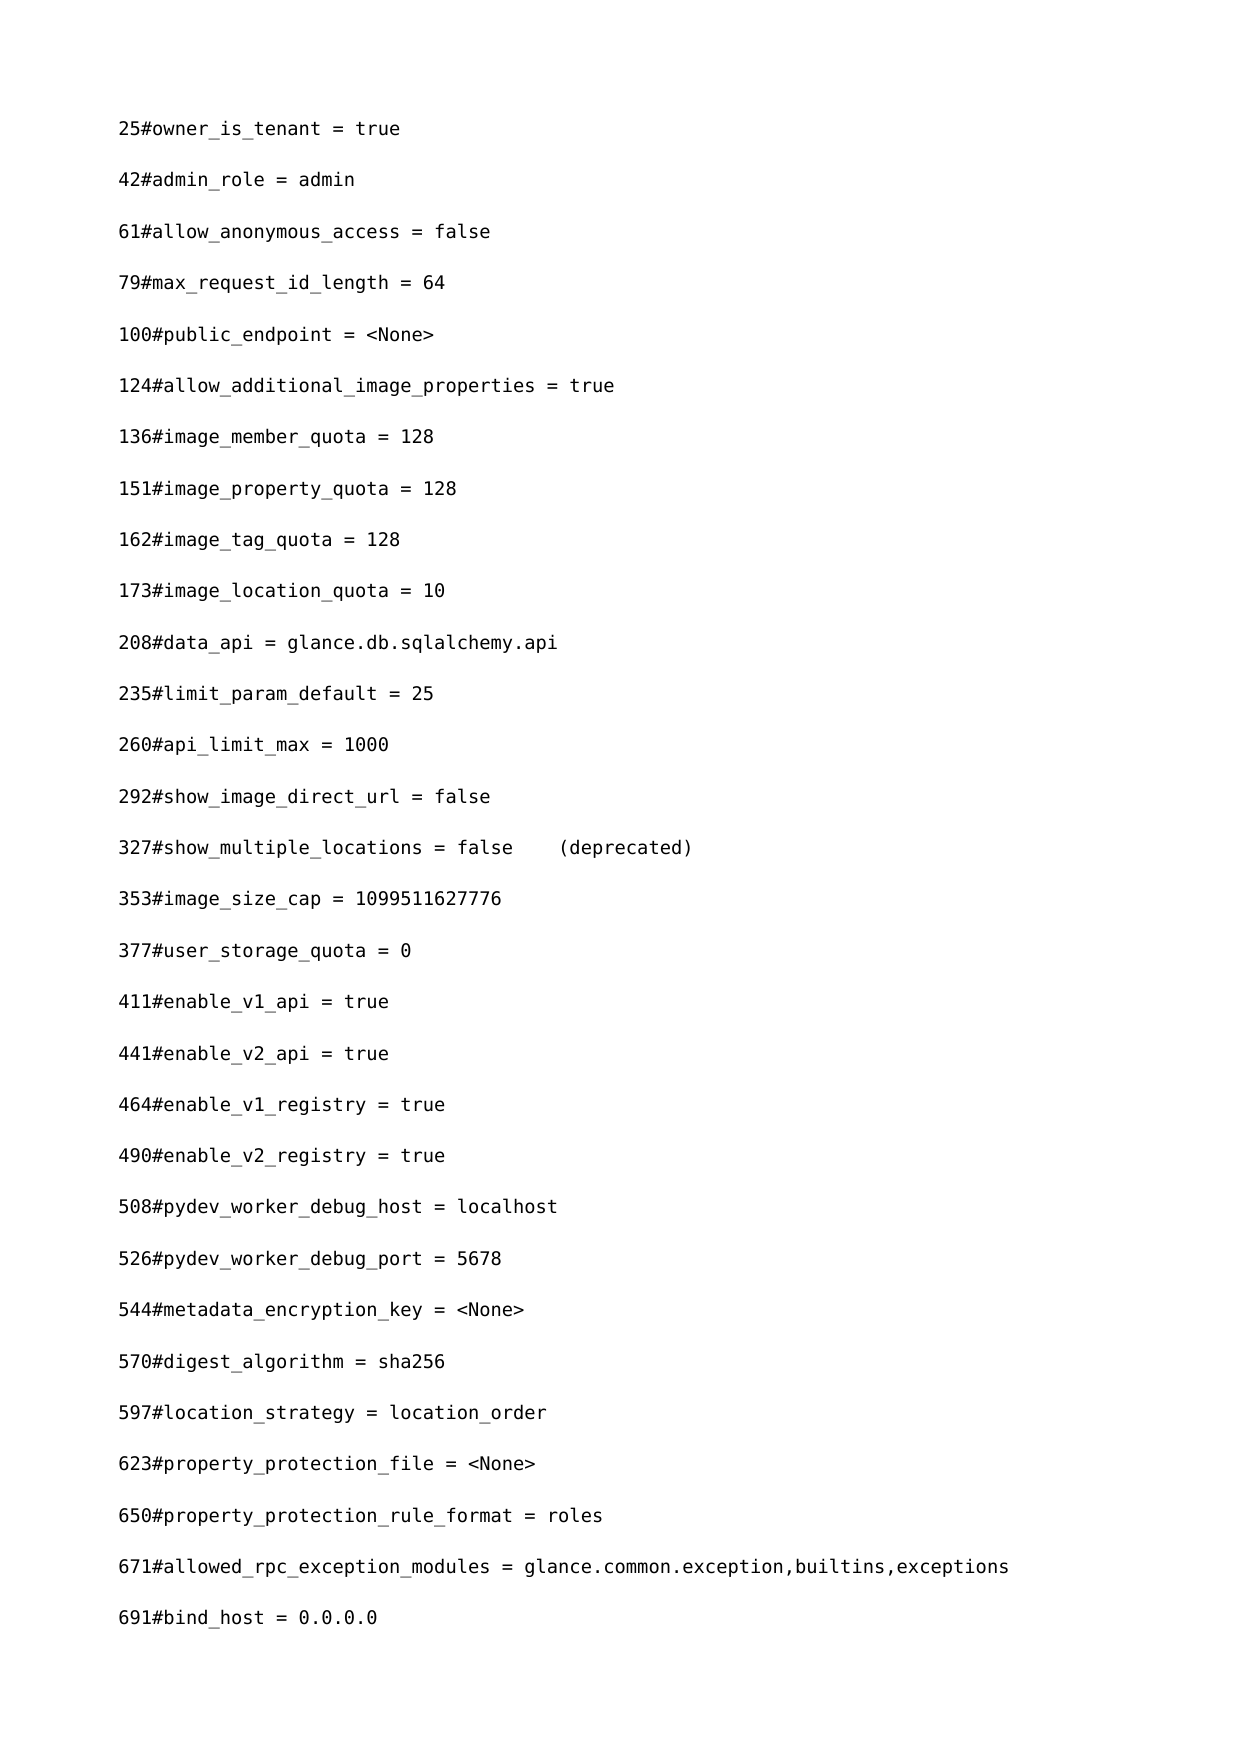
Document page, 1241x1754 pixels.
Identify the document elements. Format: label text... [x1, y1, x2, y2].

text 327#show_multiple_locations = false (deprecated) [118, 837, 1122, 859]
text 79#max_request_id_length = 64 [118, 272, 1122, 294]
text 208#data_api = glance.db.sqlalchemy.api [118, 632, 1122, 653]
text 260#api_limit_max = 1000 [118, 734, 1122, 756]
text 353#image_size_cap = 1099511627776 [118, 888, 1122, 910]
text 691#bind_host = 0.0.0.0 [118, 1607, 1122, 1629]
text 25#owner_is_tenant = true [118, 118, 1122, 140]
text 162#image_tag_quota = 128 [118, 529, 1122, 551]
text 61#allow_anonymous_access = false [118, 221, 1122, 243]
text 623#property_protection_file = <None> [118, 1453, 1122, 1475]
text 508#pydev_worker_debug_host = localhost [118, 1197, 1122, 1218]
text 411#enable_v1_api = true [118, 991, 1122, 1013]
text 597#location_strategy = location_order [118, 1402, 1122, 1424]
text 100#public_endpoint = <None> [118, 323, 1122, 345]
text 526#pydev_worker_debug_port = 5678 [118, 1248, 1122, 1270]
text 671#allowed_rpc_exception_modules = glance.common.exception,builtins,exceptions [118, 1556, 1122, 1578]
text 173#image_location_quota = 10 [118, 580, 1122, 602]
text 136#image_member_quota = 128 [118, 426, 1122, 448]
text 570#digest_algorithm = sha256 [118, 1351, 1122, 1372]
text 490#enable_v2_registry = true [118, 1145, 1122, 1167]
text 235#limit_param_default = 25 [118, 683, 1122, 705]
text 124#allow_additional_image_properties = true [118, 375, 1122, 397]
text 544#metadata_encryption_key = <None> [118, 1299, 1122, 1321]
text 292#show_image_direct_url = false [118, 786, 1122, 808]
text 650#property_protection_rule_format = roles [118, 1505, 1122, 1527]
text 377#user_storage_quota = 0 [118, 940, 1122, 962]
text 42#admin_role = admin [118, 169, 1122, 191]
text 441#enable_v2_api = true [118, 1042, 1122, 1064]
text 151#image_property_quota = 128 [118, 478, 1122, 499]
text 464#enable_v1_registry = true [118, 1094, 1122, 1116]
